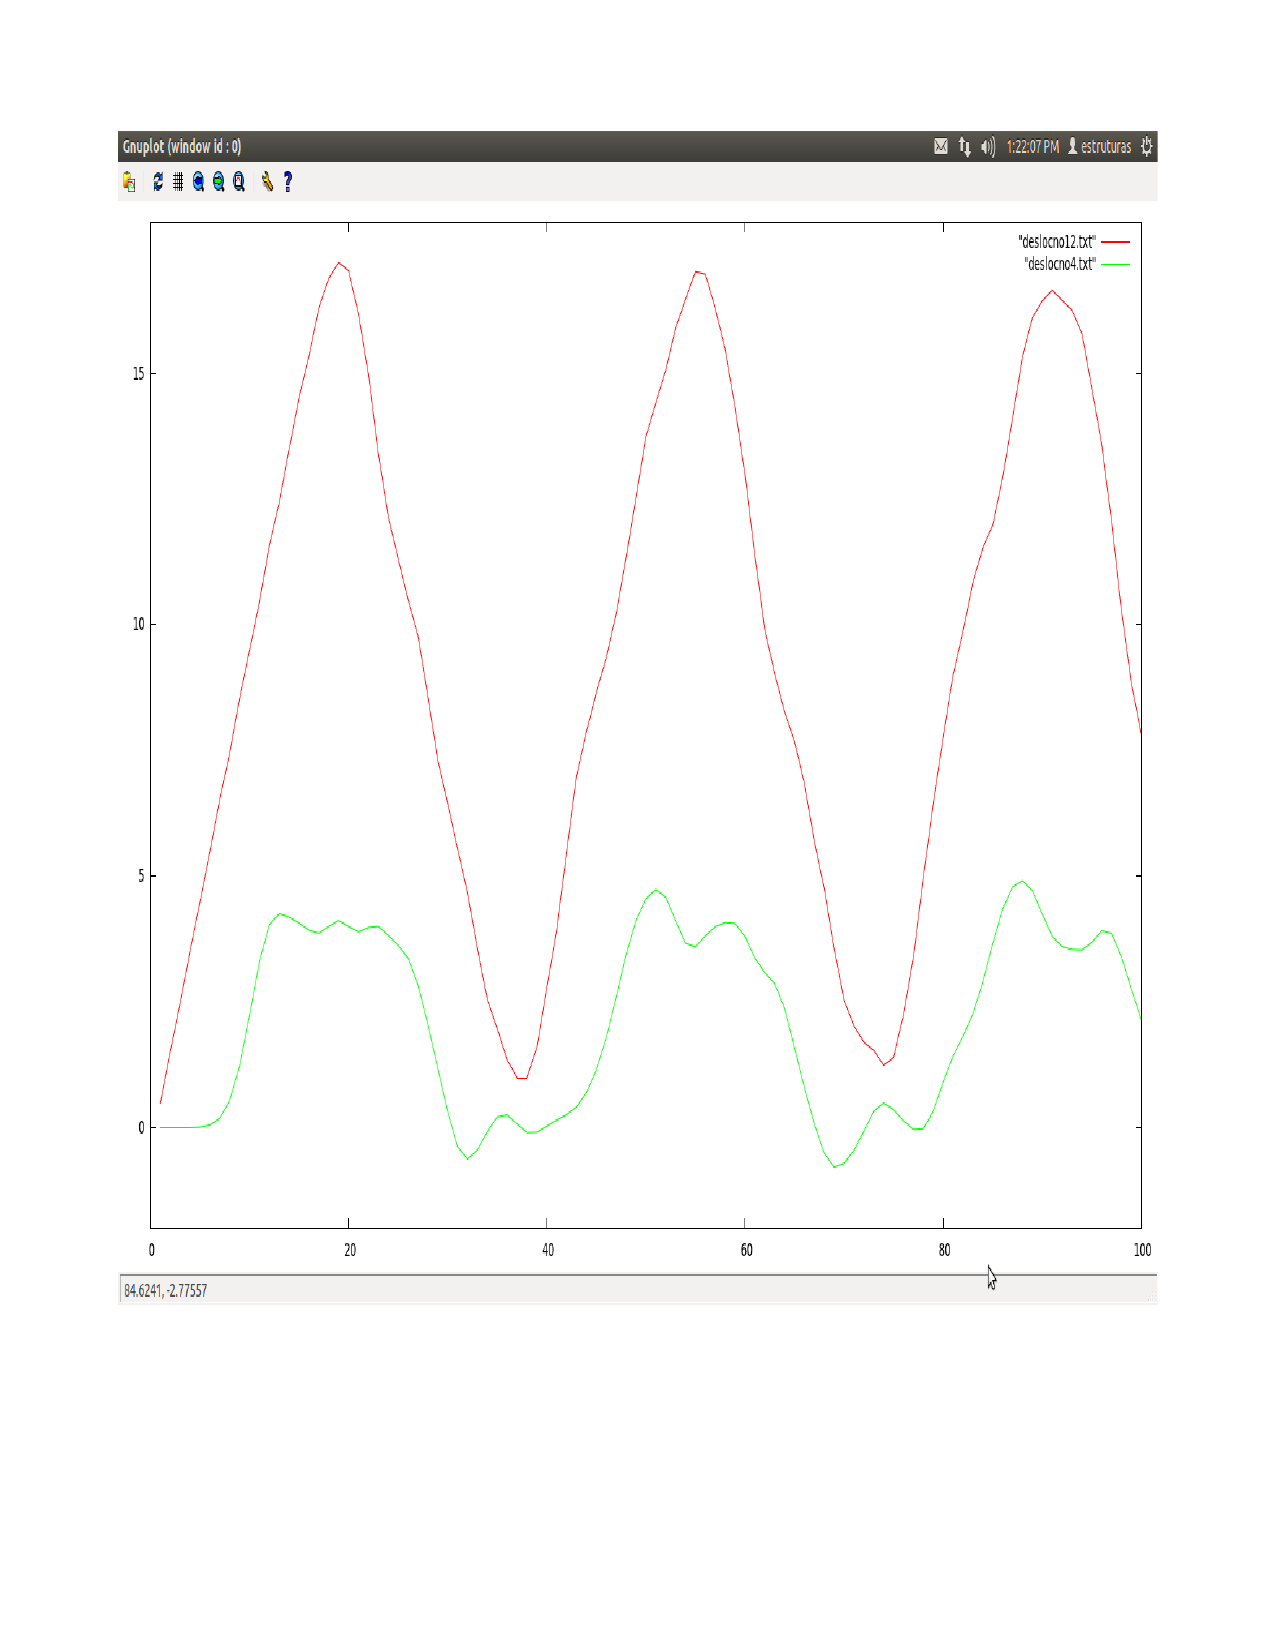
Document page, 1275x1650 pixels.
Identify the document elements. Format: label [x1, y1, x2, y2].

picture [118, 131, 1158, 1305]
